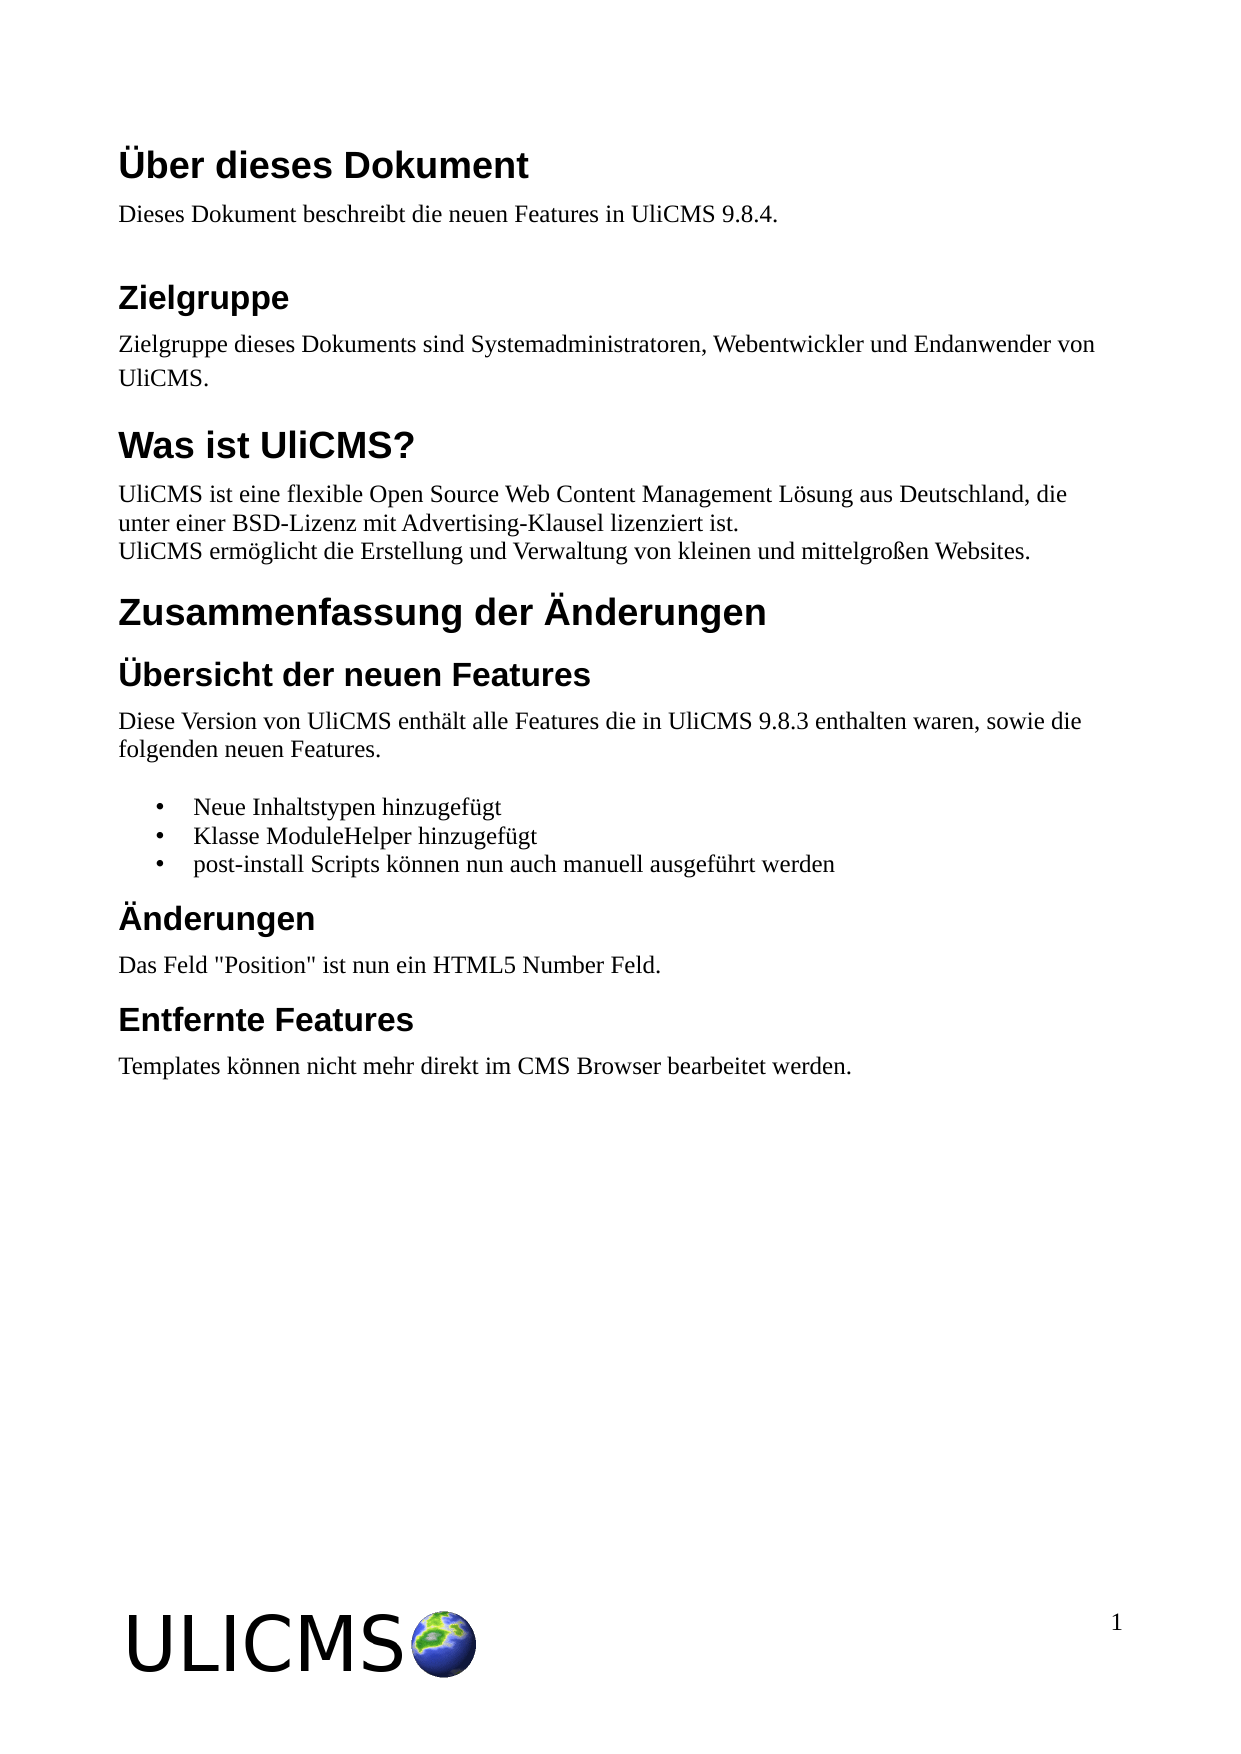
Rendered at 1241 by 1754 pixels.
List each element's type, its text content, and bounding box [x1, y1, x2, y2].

list Neue Inhaltstypen hinzugefügt [156, 792, 1123, 821]
text Diese Version von UliCMS enthält alle Features die in UliCMS 9.8.3 enthalten waren, sowie die folgenden neuen Features. [118, 706, 1123, 763]
subtitle Über dieses Dokument [118, 143, 1123, 187]
text Templates können nicht mehr direkt im CMS Browser bearbeitet werden. [118, 1051, 1123, 1080]
text UliCMS ist eine flexible Open Source Web Content Management Lösung aus Deutschland, die unter einer BSD-Lizenz mit Advertising-Klausel lizenziert ist. [118, 479, 1123, 536]
subtitle Änderungen [118, 899, 1123, 938]
text UliCMS ermöglicht die Erstellung und Verwaltung von kleinen und mittelgroßen Websites. [118, 536, 1123, 565]
list Klasse ModuleHelper hinzugefügt [156, 821, 1123, 849]
subtitle Übersicht der neuen Features [118, 654, 1123, 693]
subtitle Zusammenfassung der Änderungen [118, 590, 1123, 634]
text Das Feld "Position" ist nun ein HTML5 Number Feld. [118, 950, 1123, 979]
subtitle Entfernte Features [118, 1000, 1123, 1038]
subtitle Zielgruppe [118, 278, 1123, 316]
text Zielgruppe dieses Dokuments sind Systemadministratoren, Webentwickler und Endanwender von UliCMS. [118, 329, 1123, 392]
picture [118, 1607, 479, 1681]
subtitle Was ist UliCMS? [118, 423, 1123, 466]
text Dieses Dokument beschreibt die neuen Features in UliCMS 9.8.4. [118, 199, 1123, 228]
list post-install Scripts können nun auch manuell ausgeführt werden [156, 849, 1123, 878]
